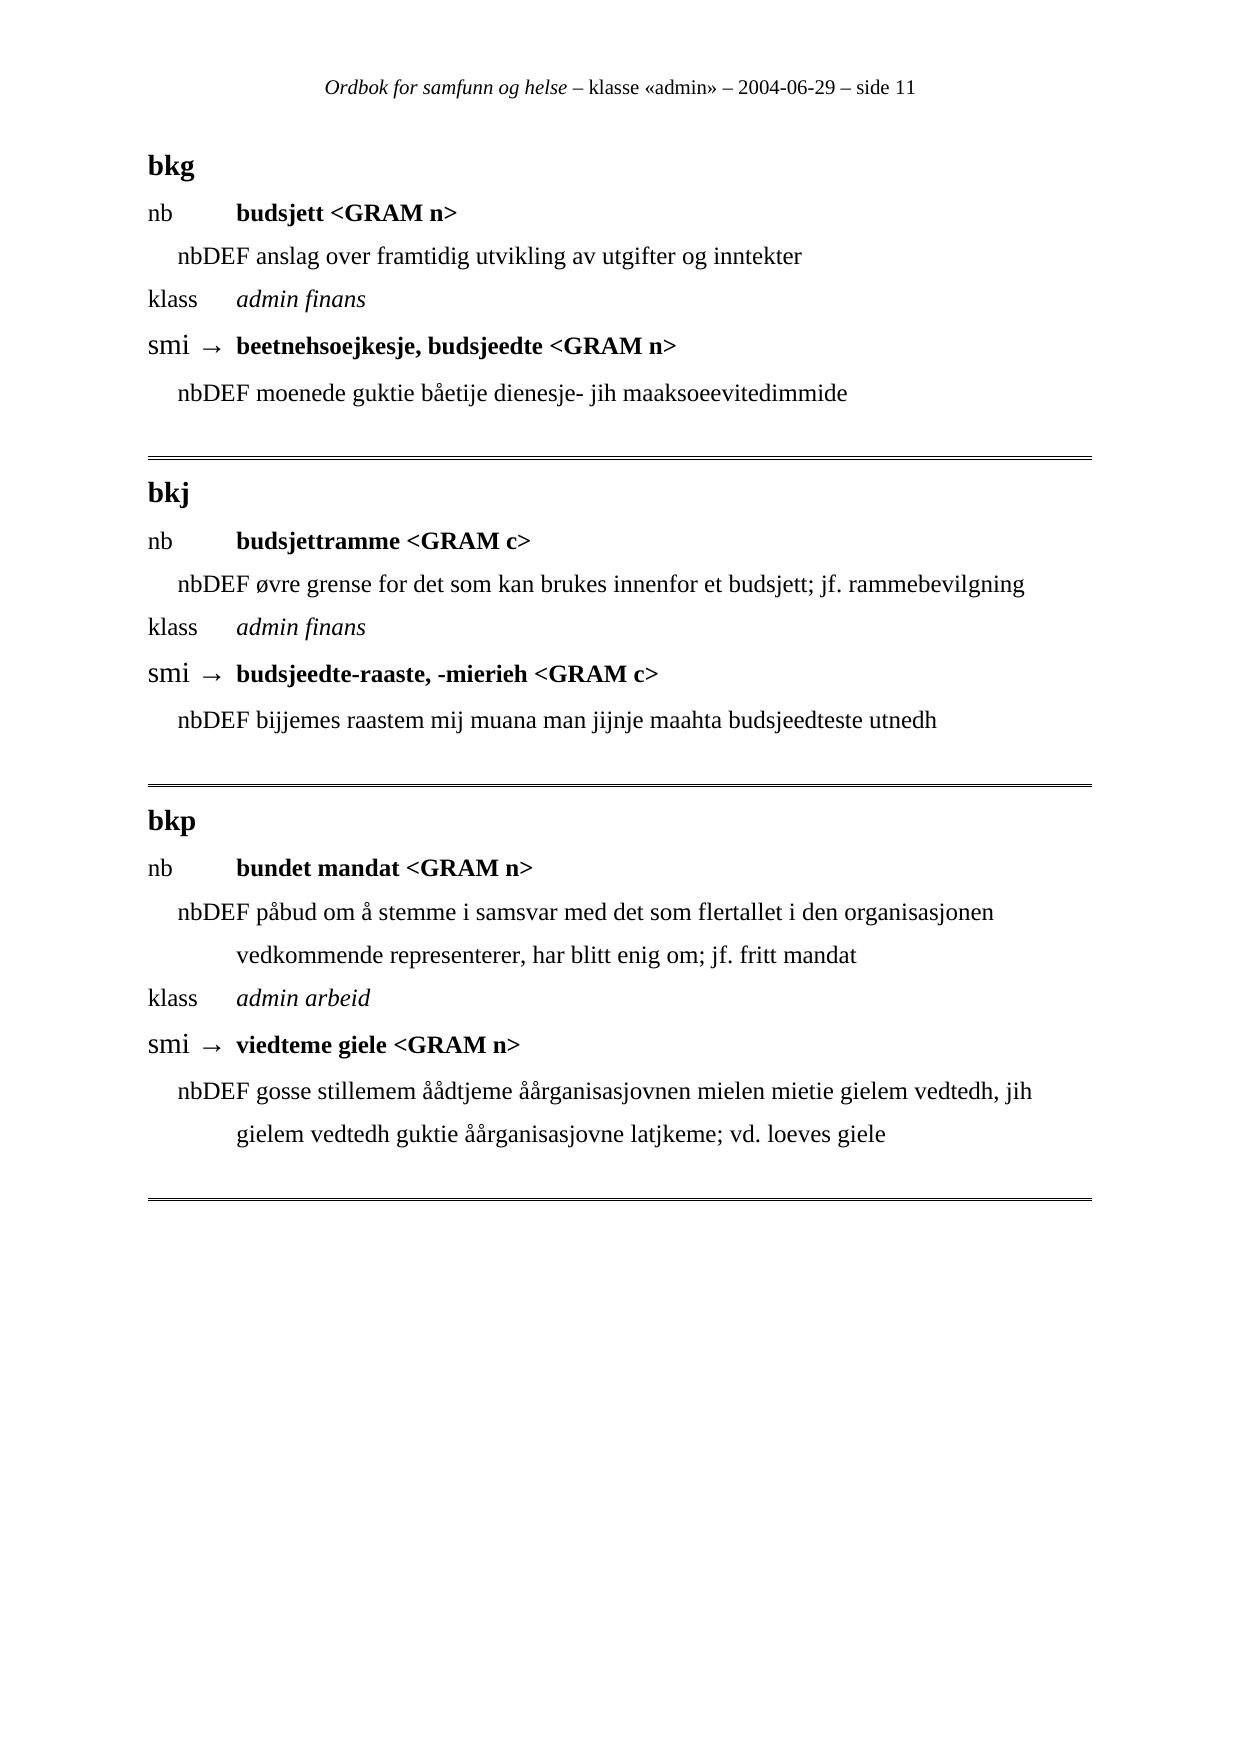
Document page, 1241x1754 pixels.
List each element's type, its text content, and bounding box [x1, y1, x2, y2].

text smi → budsjeedte-raaste, -mierieh <GRAM c> [148, 655, 1092, 689]
text nbDEF moenede guktie båetije dienesje- jih maaksoeevitedimmide [177, 378, 1092, 406]
text smi → viedteme giele <GRAM n> [148, 1026, 1092, 1059]
text bkj [148, 475, 1092, 509]
text nbDEF bijjemes raastem mij muana man jijnje maahta budsjeedteste utnedh [177, 705, 1092, 734]
text klass admin arbeid [148, 983, 1092, 1012]
text smi → beetnehsoejkesje, budsjeedte <GRAM n> [148, 327, 1092, 361]
text bkp [148, 803, 1092, 837]
text nbDEF anslag over framtidig utvikling av utgifter og inntekter [177, 241, 1092, 270]
text nbDEF gosse stillemem åådtjeme åårganisasjovnen mielen mietie gielem vedtedh, jih gielem vedtedh guktie åårganisasjovne latjkeme; vd. loeves giele [177, 1076, 1092, 1148]
text klass admin finans [148, 612, 1092, 641]
text nb bundet mandat <GRAM n> [148, 853, 1092, 882]
text bkg [148, 148, 1092, 181]
text klass admin finans [148, 284, 1092, 313]
text nbDEF øvre grense for det som kan brukes innenfor et budsjett; jf. rammebevilgning [177, 569, 1092, 598]
text nb budsjett <GRAM n> [148, 198, 1092, 227]
text nbDEF påbud om å stemme i samsvar med det som flertallet i den organisasjonen vedkommende representerer, har blitt enig om; jf. fritt mandat [177, 897, 1092, 968]
text nb budsjettramme <GRAM c> [148, 526, 1092, 554]
